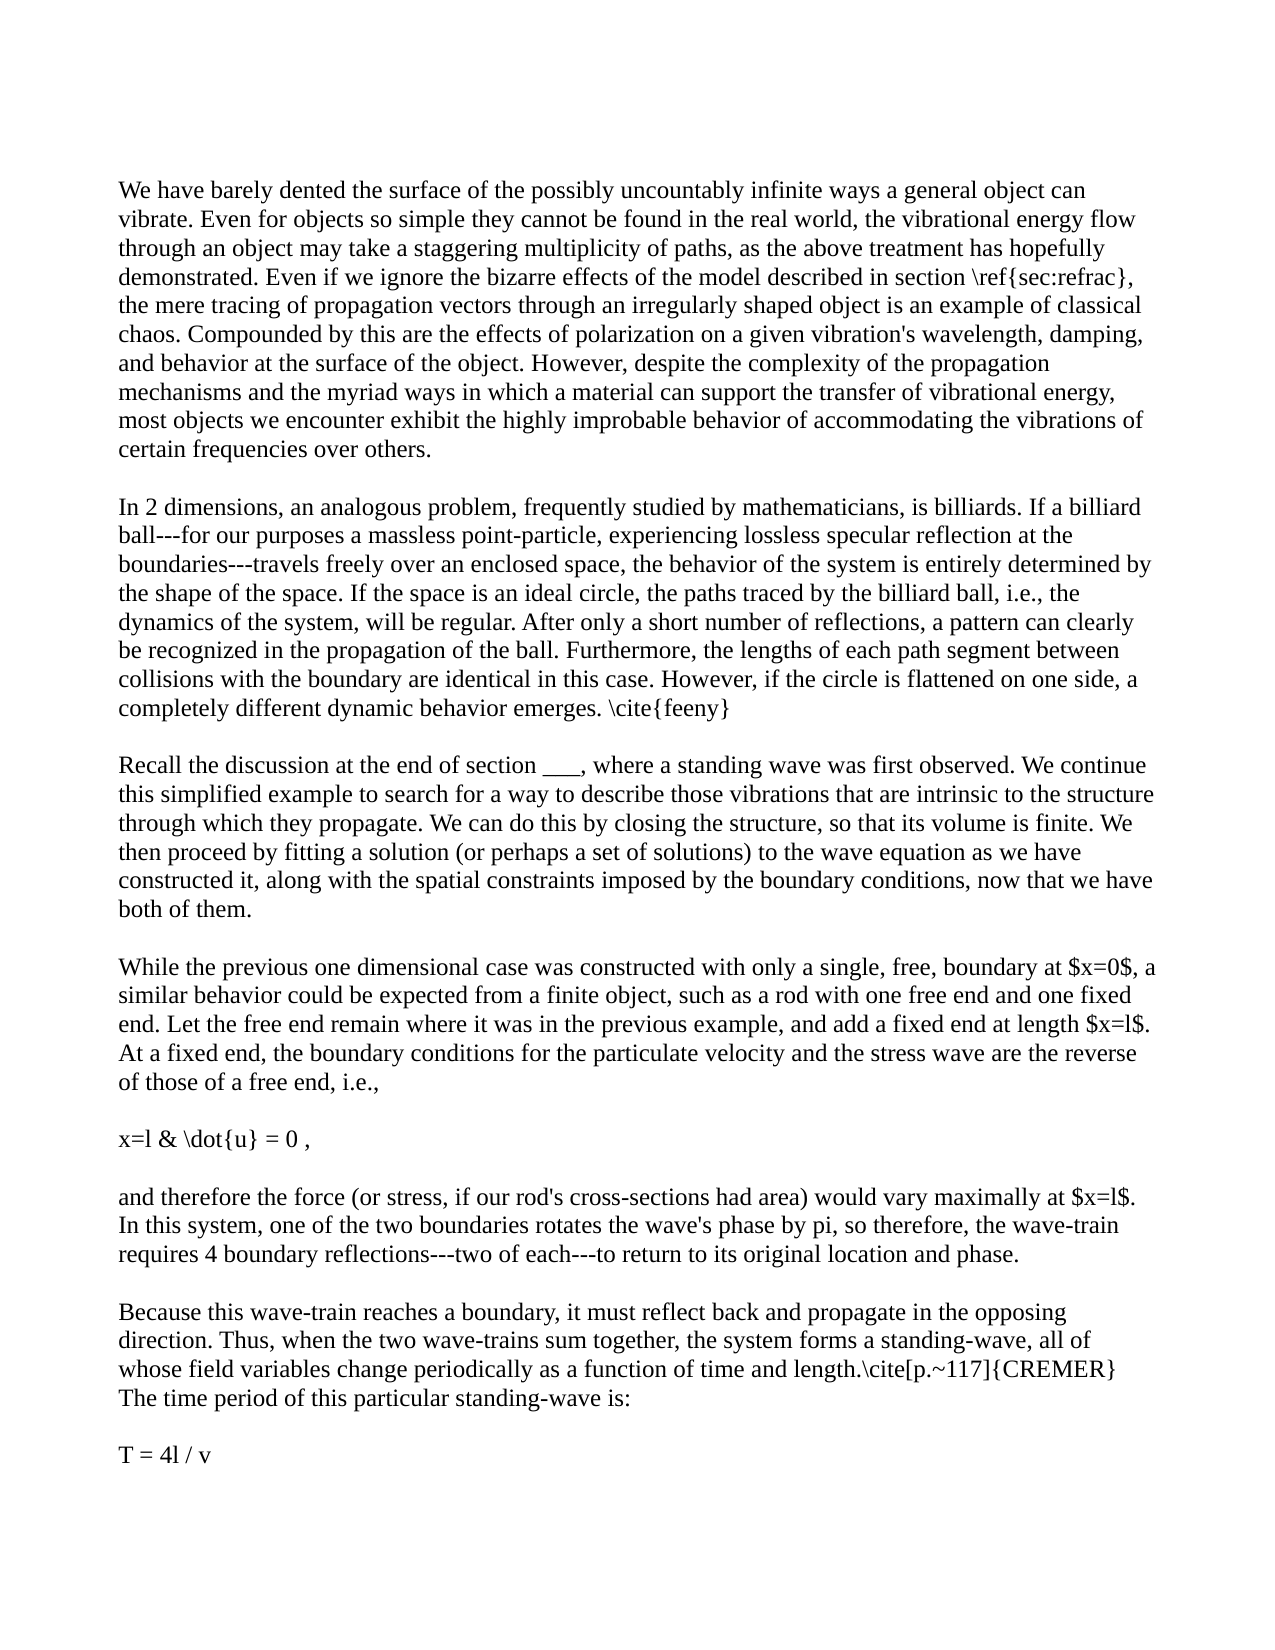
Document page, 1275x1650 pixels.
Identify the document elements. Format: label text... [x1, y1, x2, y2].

text Because this wave-train reaches a boundary, it must reflect back and propagate in the opposing direction. Thus, when the two wave-trains sum together, the system forms a standing-wave, all of whose field variables change periodically as a function of time and length.\cite[p.~117]{CREMER} The time period of this particular standing-wave is: [118, 1297, 1157, 1412]
text We have barely dented the surface of the possibly uncountably infinite ways a general object can vibrate. Even for objects so simple they cannot be found in the real world, the vibrational energy flow through an object may take a staggering multiplicity of paths, as the above treatment has hopefully demonstrated. Even if we ignore the bizarre effects of the model described in section \ref{sec:refrac}, the mere tracing of propagation vectors through an irregularly shaped object is an example of classical chaos. Compounded by this are the effects of polarization on a given vibration's wavelength, damping, and behavior at the surface of the object. However, despite the complexity of the propagation mechanisms and the myriad ways in which a material can support the transfer of vibrational energy, most objects we encounter exhibit the highly improbable behavior of accommodating the vibrations of certain frequencies over others. [118, 176, 1157, 463]
text T = 4l / v [118, 1441, 1157, 1469]
text In 2 dimensions, an analogous problem, frequently studied by mathematicians, is billiards. If a billiard ball---for our purposes a massless point-particle, experiencing lossless specular reflection at the boundaries---travels freely over an enclosed space, the behavior of the system is entirely determined by the shape of the space. If the space is an ideal circle, the paths traced by the billiard ball, i.e., the dynamics of the system, will be regular. After only a short number of reflections, a pattern can clearly be recognized in the propagation of the ball. Furthermore, the lengths of each path segment between collisions with the boundary are identical in this case. However, if the circle is flattened on one side, a completely different dynamic behavior emerges. \cite{feeny} [118, 492, 1157, 722]
text Recall the discussion at the end of section ___, where a standing wave was first observed. We continue this simplified example to search for a way to describe those vibrations that are intrinsic to the structure through which they propagate. We can do this by closing the structure, so that its volume is finite. We then proceed by fitting a solution (or perhaps a set of solutions) to the wave equation as we have constructed it, along with the spatial constraints imposed by the boundary conditions, now that we have both of them. [118, 751, 1157, 923]
text While the previous one dimensional case was constructed with only a single, free, boundary at $x=0$, a similar behavior could be expected from a finite object, such as a rod with one free end and one fixed end. Let the free end remain where it was in the previous example, and add a fixed end at length $x=l$. At a fixed end, the boundary conditions for the particulate velocity and the stress wave are the reverse of those of a free end, i.e., [118, 952, 1157, 1096]
text and therefore the force (or stress, if our rod's cross-sections had area) would vary maximally at $x=l$. In this system, one of the two boundaries rotates the wave's phase by pi, so therefore, the wave-train requires 4 boundary reflections---two of each---to return to its original location and phase. [118, 1182, 1157, 1268]
text x=l & \dot{u} = 0 , [118, 1124, 1157, 1153]
